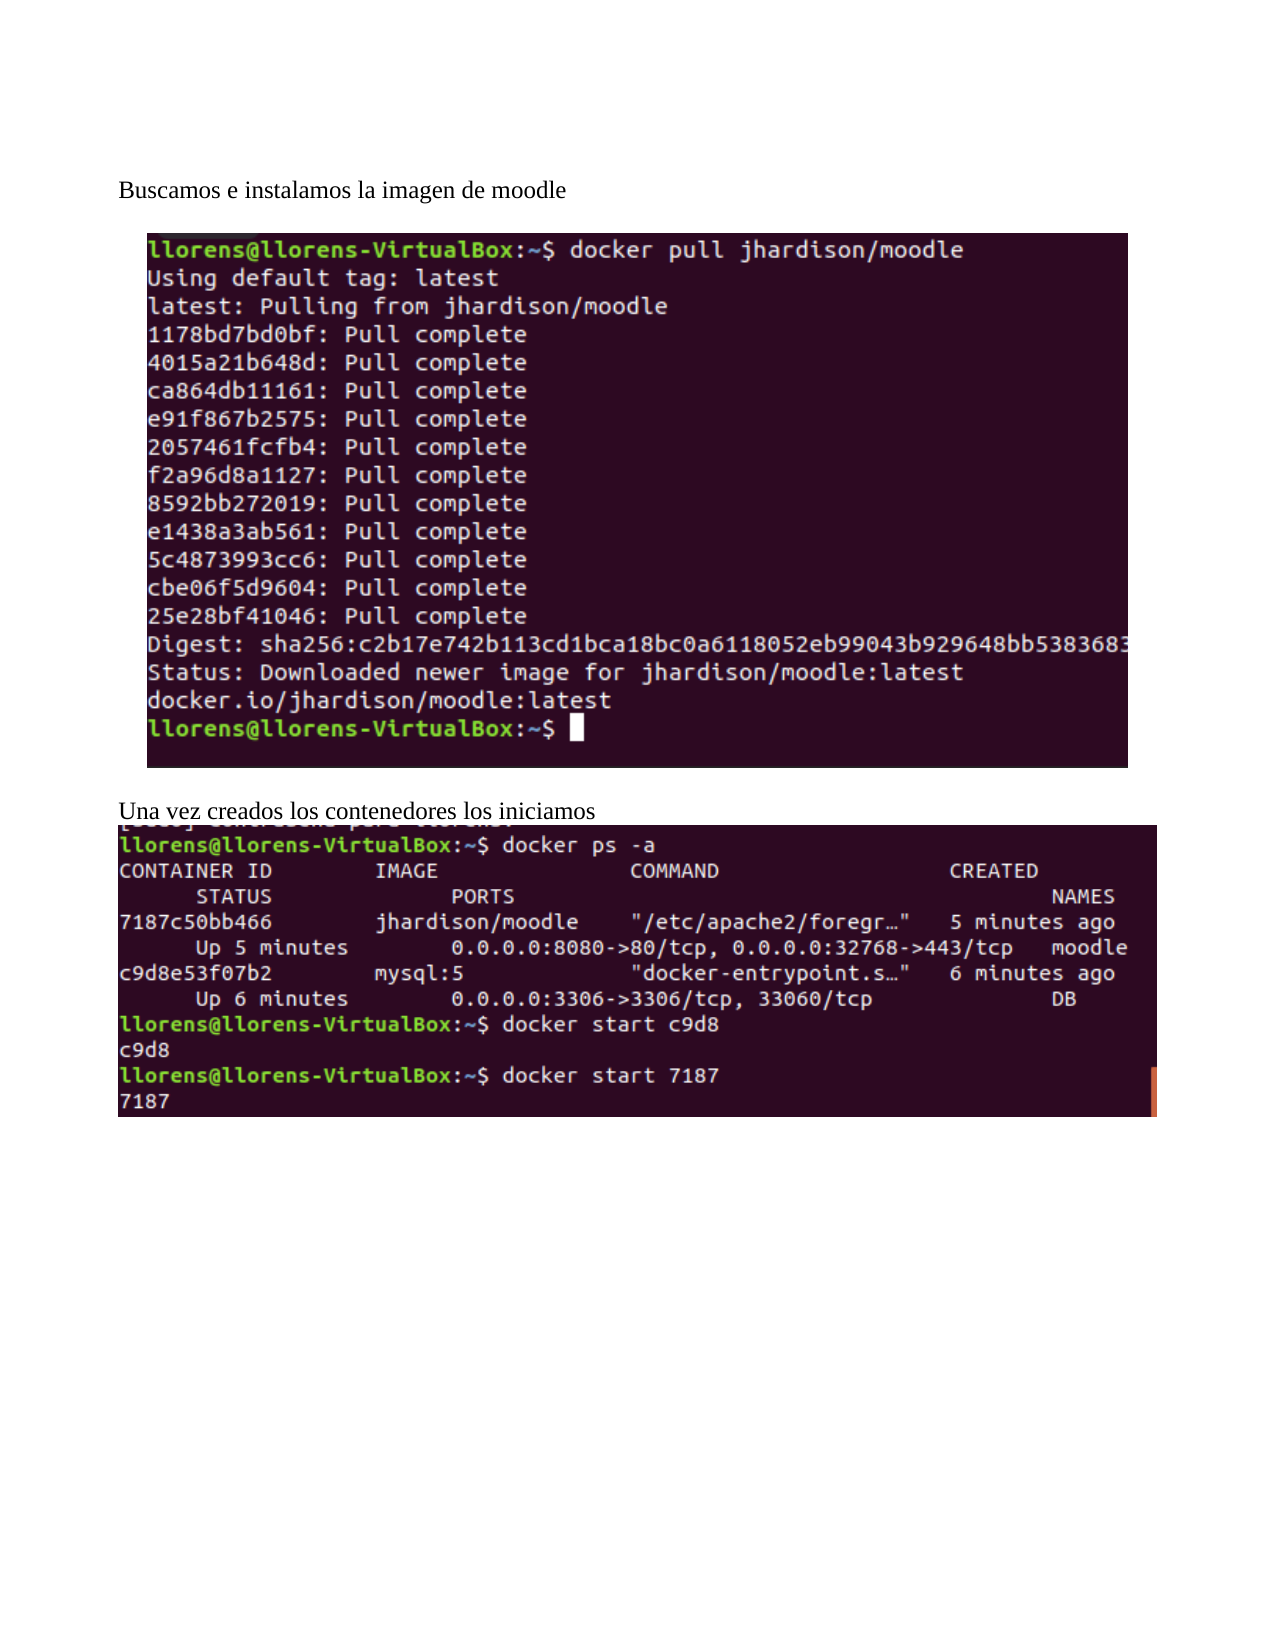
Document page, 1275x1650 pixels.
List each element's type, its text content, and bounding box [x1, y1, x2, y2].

picture [147, 233, 1128, 768]
picture [118, 825, 1157, 1117]
text Buscamos e instalamos la imagen de moodle [118, 176, 1157, 204]
text Una vez creados los contenedores los iniciamos [118, 796, 1157, 825]
